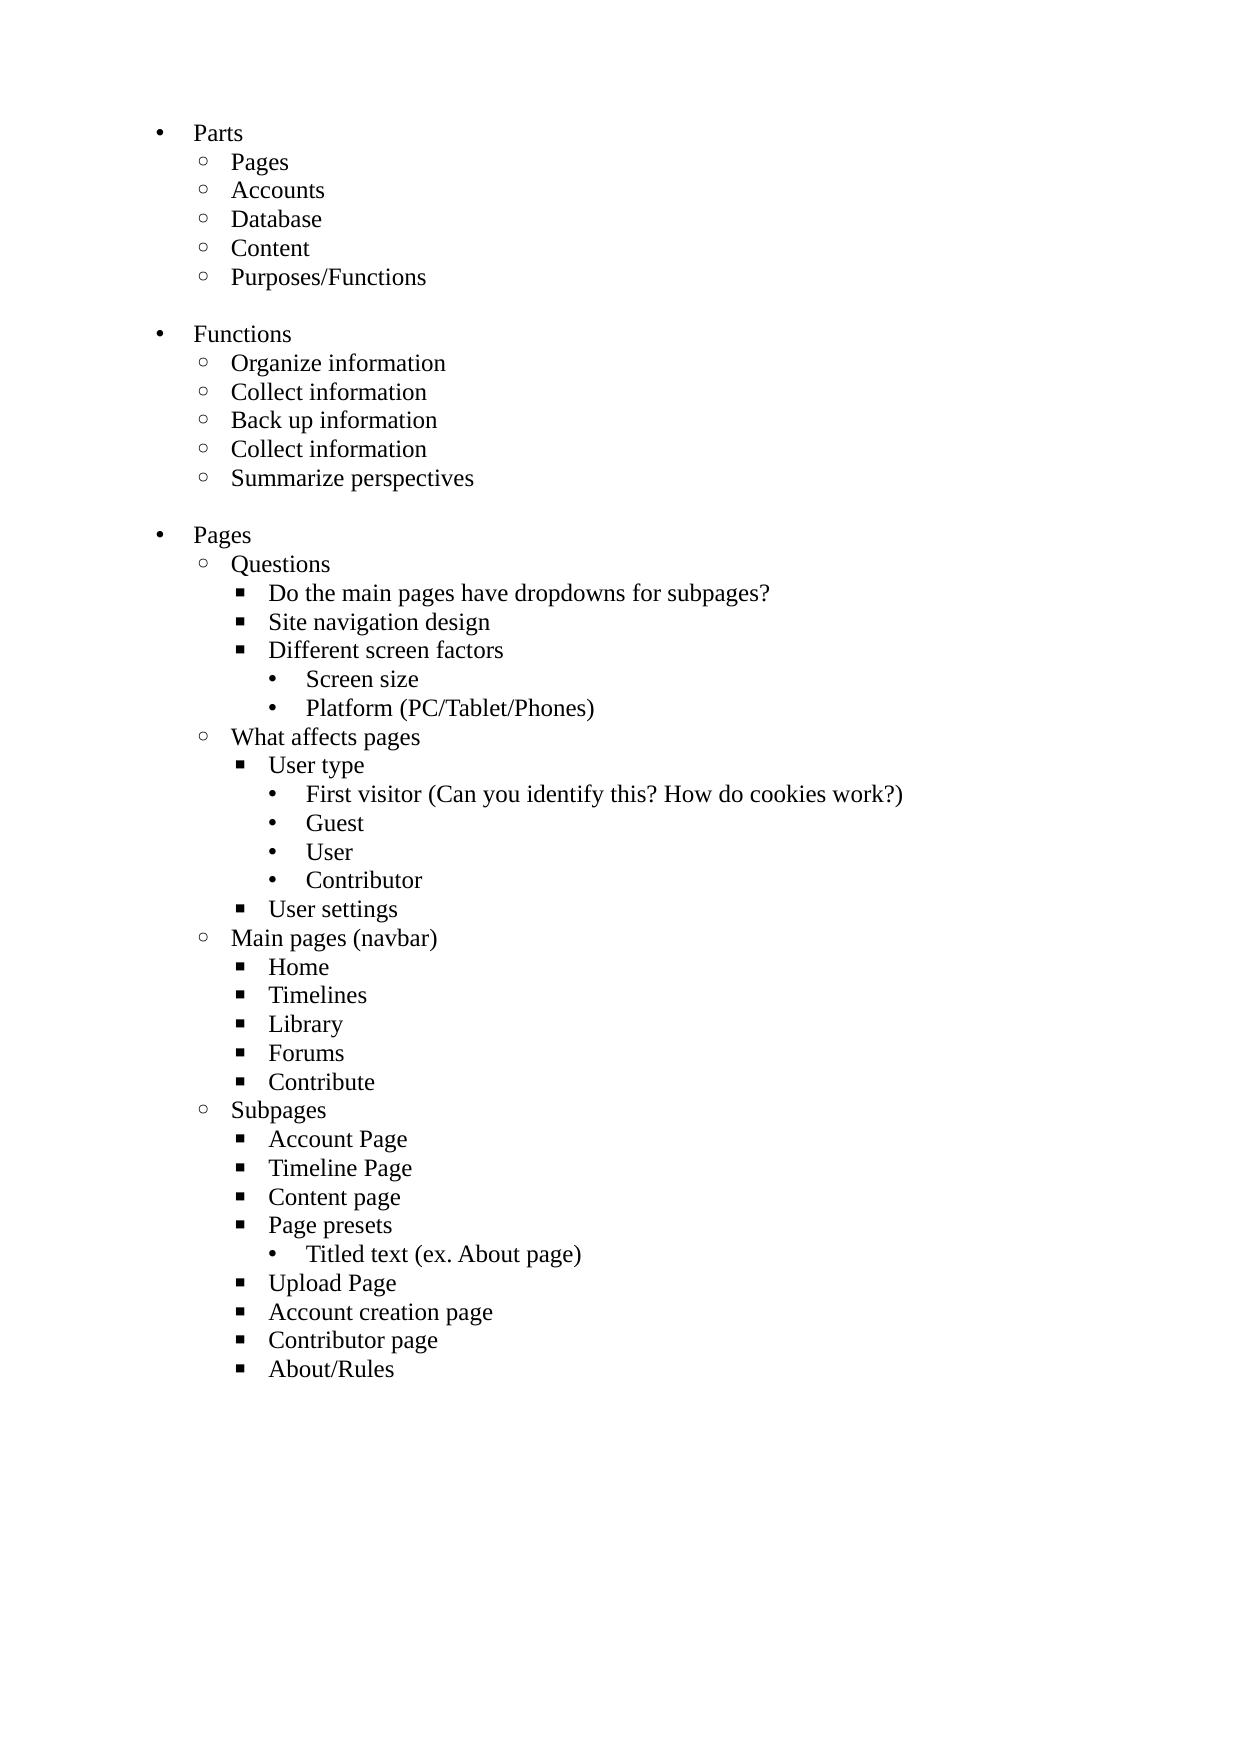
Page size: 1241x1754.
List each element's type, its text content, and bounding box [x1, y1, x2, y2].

list Library [231, 1009, 1122, 1038]
list Main pages (navbar) [193, 923, 1122, 952]
list Parts [156, 118, 1122, 147]
list Accounts [193, 176, 1122, 204]
list Home [231, 952, 1122, 981]
list Platform (PC/Tablet/Phones) [268, 693, 1122, 722]
list Pages [193, 147, 1122, 176]
list Pages [156, 521, 1122, 549]
list Collect information [193, 434, 1122, 463]
list Do the main pages have dropdowns for subpages? [231, 578, 1122, 607]
list About/Rules [231, 1354, 1122, 1383]
list Timelines [231, 981, 1122, 1009]
list User type [231, 751, 1122, 779]
list Content [193, 233, 1122, 262]
list Summarize perspectives [193, 463, 1122, 492]
list Organize information [193, 348, 1122, 377]
list Site navigation design [231, 607, 1122, 636]
list Questions [193, 549, 1122, 578]
list Functions [156, 319, 1122, 348]
list Database [193, 204, 1122, 233]
list Screen size [268, 664, 1122, 693]
list Different screen factors [231, 636, 1122, 664]
list Timeline Page [231, 1153, 1122, 1182]
list Forums [231, 1038, 1122, 1067]
list Subpages [193, 1096, 1122, 1124]
list Contributor page [231, 1326, 1122, 1354]
list Content page [231, 1182, 1122, 1211]
list First visitor (Can you identify this? How do cookies work?) [268, 779, 1122, 808]
list Contribute [231, 1067, 1122, 1096]
list Collect information [193, 377, 1122, 406]
list Guest [268, 808, 1122, 837]
list Titled text (ex. About page) [268, 1239, 1122, 1268]
list Purposes/Functions [193, 262, 1122, 291]
list User settings [231, 894, 1122, 923]
list Upload Page [231, 1268, 1122, 1297]
list Account creation page [231, 1297, 1122, 1326]
list User [268, 837, 1122, 866]
list Account Page [231, 1124, 1122, 1153]
list What affects pages [193, 722, 1122, 751]
list Page presets [231, 1211, 1122, 1239]
list Back up information [193, 406, 1122, 434]
list Contributor [268, 866, 1122, 894]
